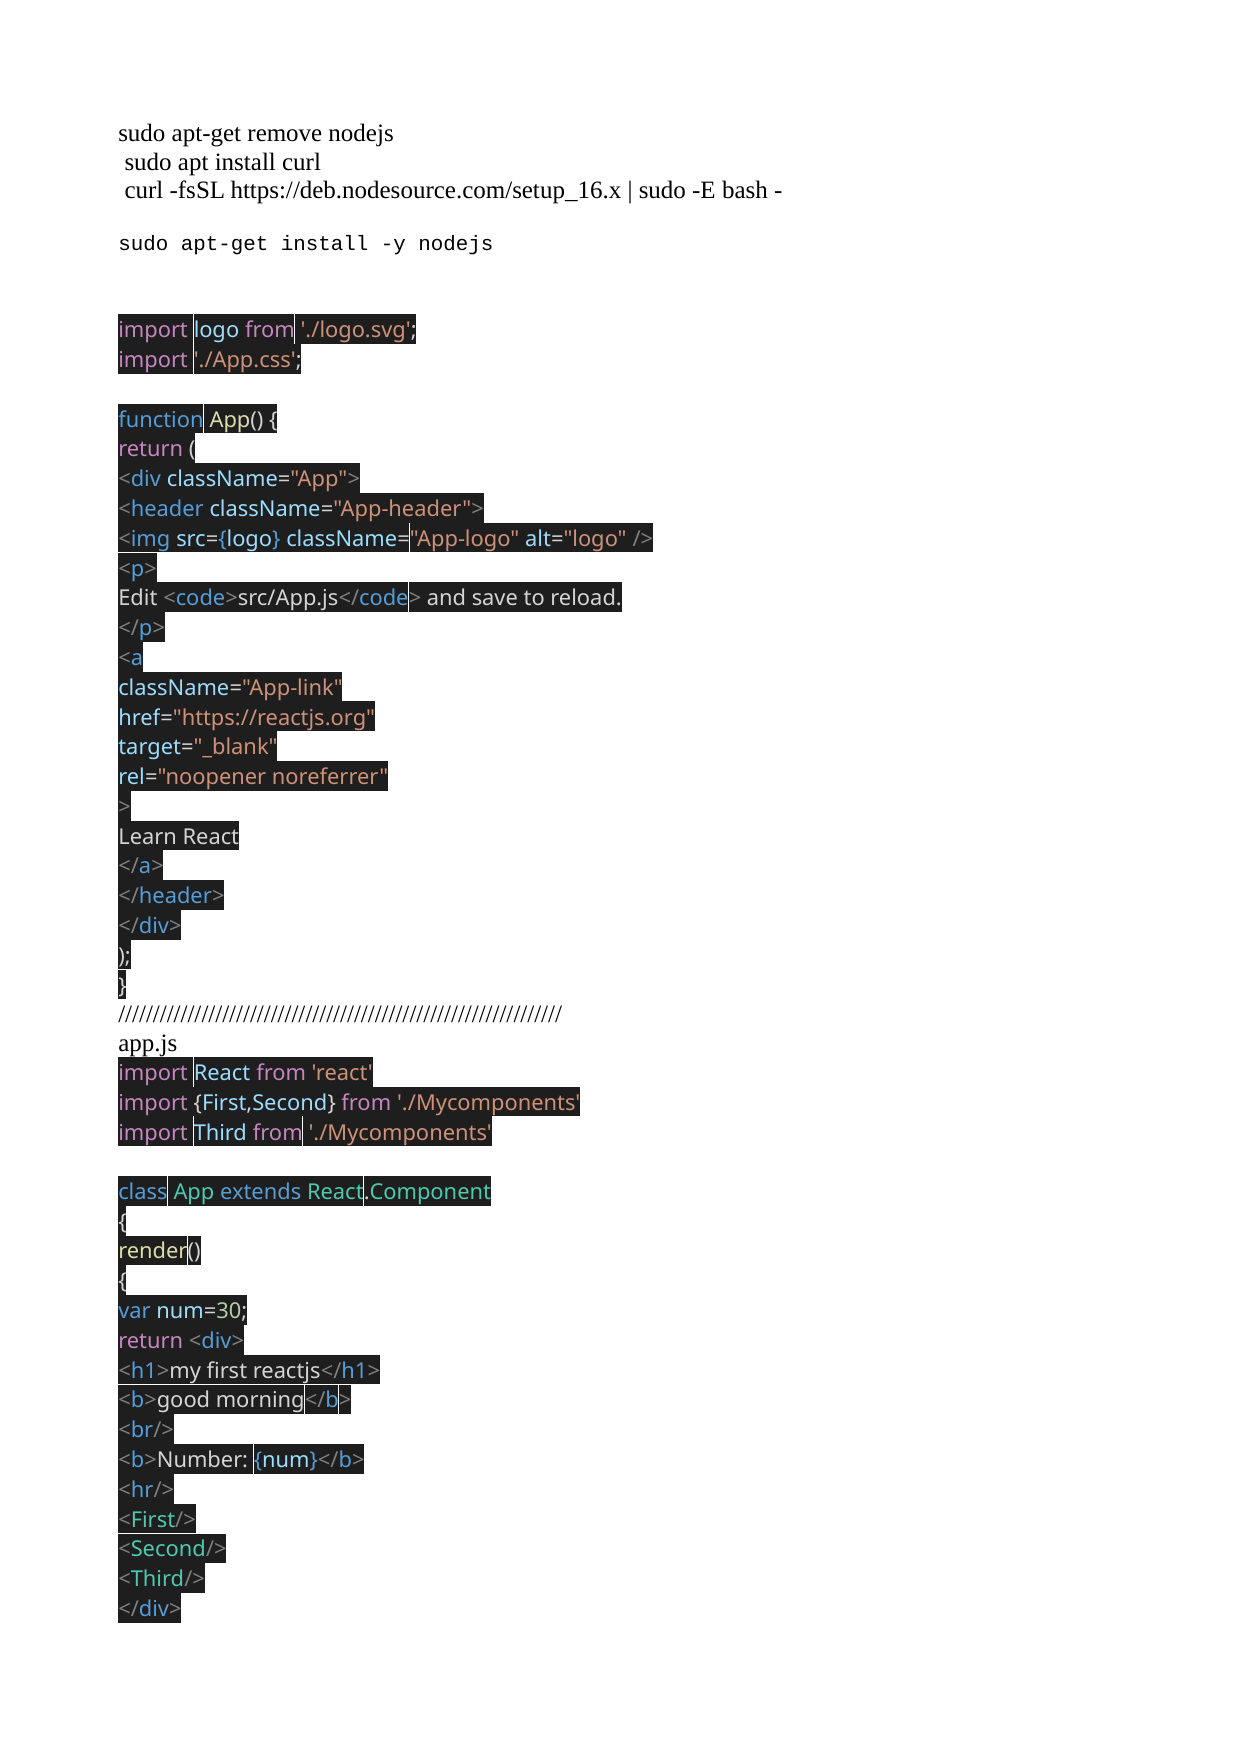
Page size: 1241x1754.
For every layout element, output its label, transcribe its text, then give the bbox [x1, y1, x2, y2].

text Edit <code>src/App.js</code> and save to reload. [118, 582, 1122, 612]
text <p> [118, 552, 1122, 582]
text } [118, 969, 1122, 999]
text function App() { [118, 403, 1122, 433]
text { [118, 1265, 1122, 1295]
text sudo apt-get remove nodejs [118, 118, 1122, 147]
text <header className="App-header"> [118, 493, 1122, 523]
text //////////////////////////////////////////////////////////////// [118, 999, 1122, 1028]
text import React from 'react' [118, 1057, 1122, 1087]
text </div> [118, 1593, 1122, 1623]
text app.js [118, 1028, 1122, 1057]
text className="App-link" [118, 672, 1122, 701]
text <b>good morning</b> [118, 1384, 1122, 1414]
text render() [118, 1236, 1122, 1265]
text href="https://reactjs.org" [118, 701, 1122, 731]
text > [118, 791, 1122, 821]
text curl -fsSL https://deb.nodesource.com/setup_16.x | sudo -E bash - [118, 176, 1122, 204]
text target="_blank" [118, 731, 1122, 761]
text </div> [118, 910, 1122, 940]
text <b>Number: {num}</b> [118, 1444, 1122, 1474]
text import './App.css'; [118, 344, 1122, 374]
text <hr/> [118, 1474, 1122, 1504]
text <Second/> [118, 1533, 1122, 1563]
text <img src={logo} className="App-logo" alt="logo" /> [118, 523, 1122, 552]
text { [118, 1206, 1122, 1236]
text </p> [118, 612, 1122, 642]
text sudo apt-get install -y nodejs [118, 233, 1122, 257]
text import logo from './logo.svg'; [118, 314, 1122, 344]
text <div className="App"> [118, 463, 1122, 493]
text return ( [118, 433, 1122, 463]
text </a> [118, 850, 1122, 880]
text <Third/> [118, 1563, 1122, 1593]
text return <div> [118, 1325, 1122, 1355]
text <br/> [118, 1414, 1122, 1444]
text Learn React [118, 821, 1122, 850]
text <First/> [118, 1504, 1122, 1533]
text <a [118, 642, 1122, 672]
text class App extends React.Component [118, 1176, 1122, 1206]
text <h1>my first reactjs</h1> [118, 1355, 1122, 1384]
text import {First,Second} from './Mycomponents' [118, 1087, 1122, 1116]
text var num=30; [118, 1295, 1122, 1325]
text </header> [118, 880, 1122, 910]
text import Third from './Mycomponents' [118, 1116, 1122, 1146]
text sudo apt install curl [118, 147, 1122, 176]
text rel="noopener noreferrer" [118, 761, 1122, 791]
text ); [118, 940, 1122, 969]
